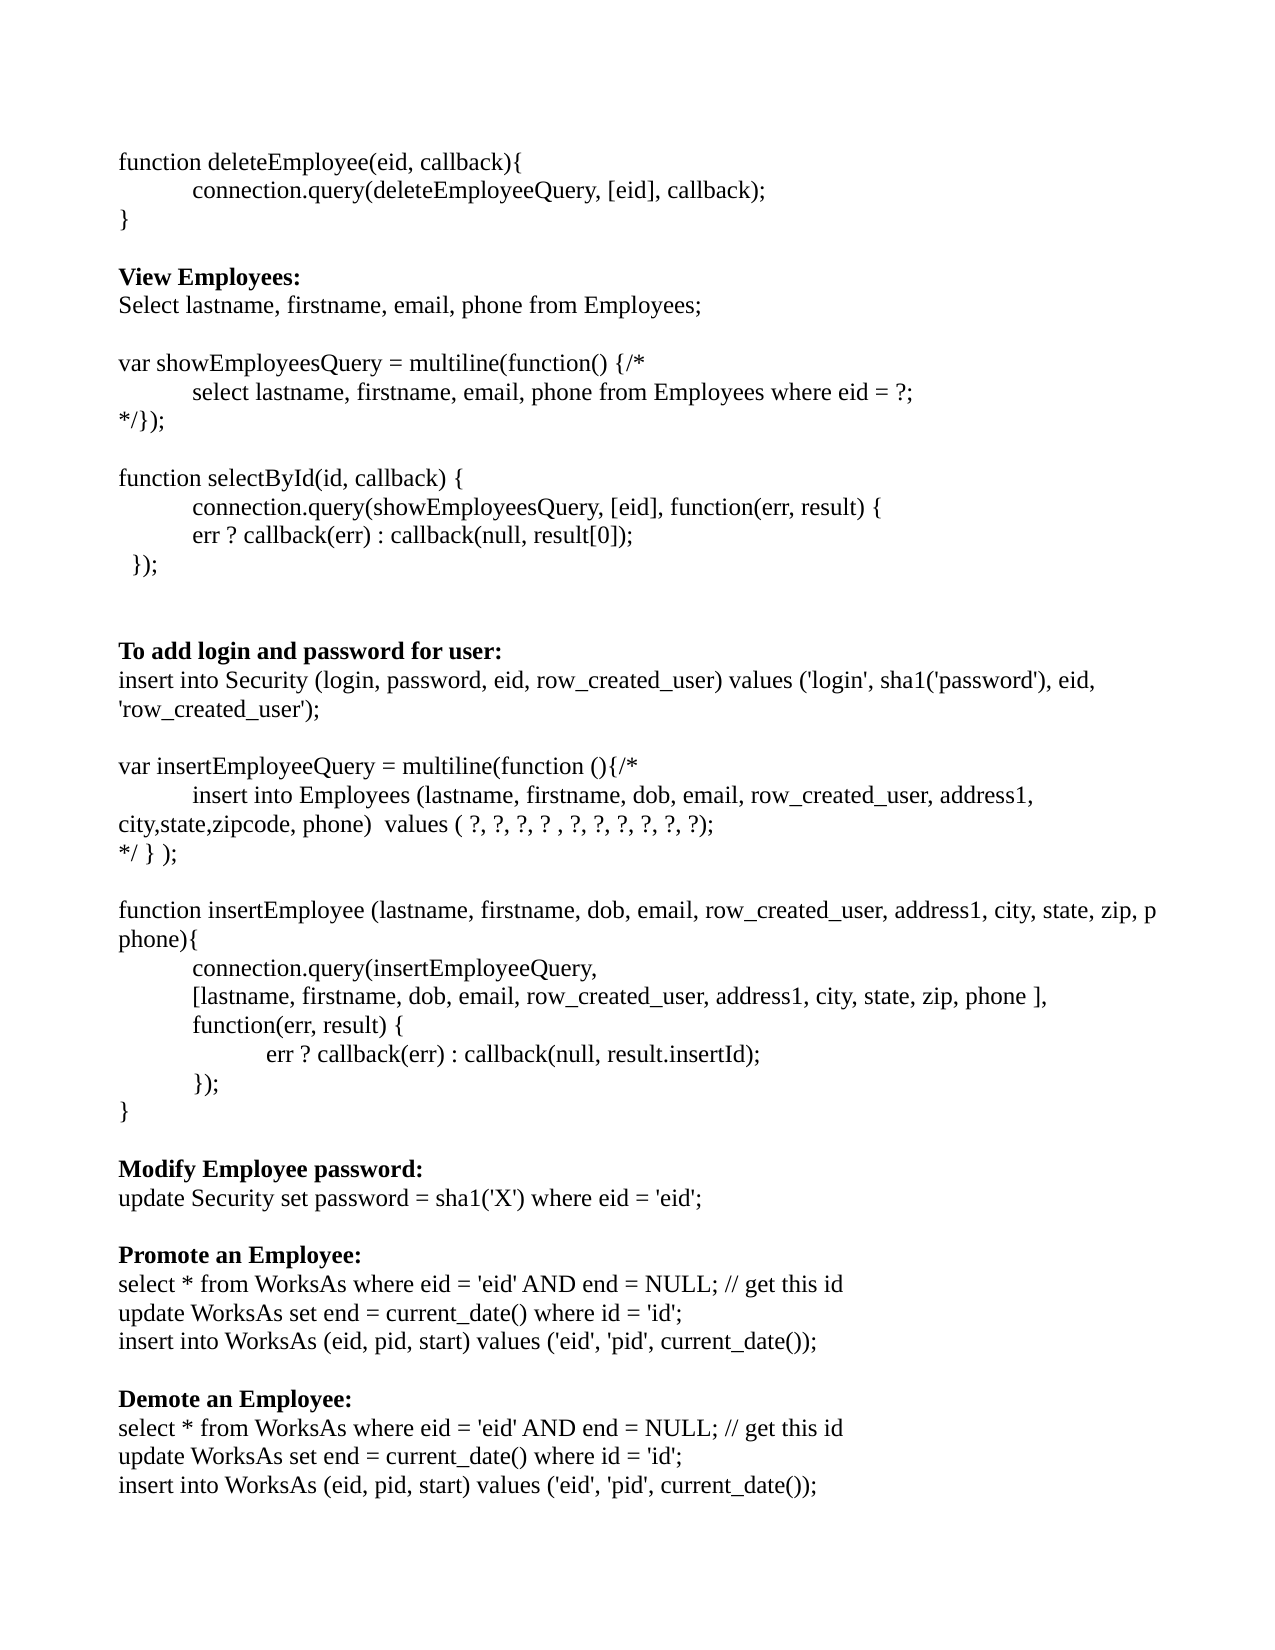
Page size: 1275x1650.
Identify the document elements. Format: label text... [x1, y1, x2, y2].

text connection.query(showEmployeesQuery, [eid], function(err, result) { [118, 492, 1157, 521]
text err ? callback(err) : callback(null, result[0]); [118, 521, 1157, 549]
text [lastname, firstname, dob, email, row_created_user, address1, city, state, zip, phone ], [118, 981, 1157, 1010]
text Select lastname, firstname, email, phone from Employees; [118, 291, 1157, 319]
text insert into WorksAs (eid, pid, start) values ('eid', 'pid', current_date()); [118, 1470, 1157, 1499]
text select * from WorksAs where eid = 'eid' AND end = NULL; // get this id [118, 1413, 1157, 1441]
text Modify Employee password: [118, 1154, 1157, 1183]
text function insertEmployee (lastname, firstname, dob, email, row_created_user, address1, city, state, zip, p [118, 895, 1157, 924]
text select * from WorksAs where eid = 'eid' AND end = NULL; // get this id [118, 1269, 1157, 1298]
text To add login and password for user: [118, 636, 1157, 665]
text } [118, 204, 1157, 233]
text err ? callback(err) : callback(null, result.insertId); [118, 1039, 1157, 1068]
text update WorksAs set end = current_date() where id = 'id'; [118, 1298, 1157, 1326]
text Demote an Employee: [118, 1384, 1157, 1413]
text update WorksAs set end = current_date() where id = 'id'; [118, 1441, 1157, 1470]
text phone){ [118, 924, 1157, 953]
text } [118, 1096, 1157, 1125]
text Promote an Employee: [118, 1240, 1157, 1269]
text */}); [118, 406, 1157, 434]
text select lastname, firstname, email, phone from Employees where eid = ?; [118, 377, 1157, 406]
text View Employees: [118, 262, 1157, 291]
text connection.query(deleteEmployeeQuery, [eid], callback); [118, 176, 1157, 204]
text }); [118, 1068, 1157, 1096]
text var showEmployeesQuery = multiline(function() {/* [118, 348, 1157, 377]
text insert into Security (login, password, eid, row_created_user) values ('login', sha1('password'), eid, 'row_created_user'); [118, 665, 1157, 723]
text insert into Employees (lastname, firstname, dob, email, row_created_user, address1, city,state,zipcode, phone) values ( ?, ?, ?, ? , ?, ?, ?, ?, ?, ?); [118, 780, 1157, 838]
text }); [118, 549, 1157, 578]
text update Security set password = sha1('X') where eid = 'eid'; [118, 1183, 1157, 1211]
text function(err, result) { [118, 1010, 1157, 1039]
text connection.query(insertEmployeeQuery, [118, 953, 1157, 981]
text function selectById(id, callback) { [118, 463, 1157, 492]
text var insertEmployeeQuery = multiline(function (){/* [118, 751, 1157, 780]
text function deleteEmployee(eid, callback){ [118, 147, 1157, 176]
text */ } ); [118, 838, 1157, 866]
text insert into WorksAs (eid, pid, start) values ('eid', 'pid', current_date()); [118, 1326, 1157, 1355]
